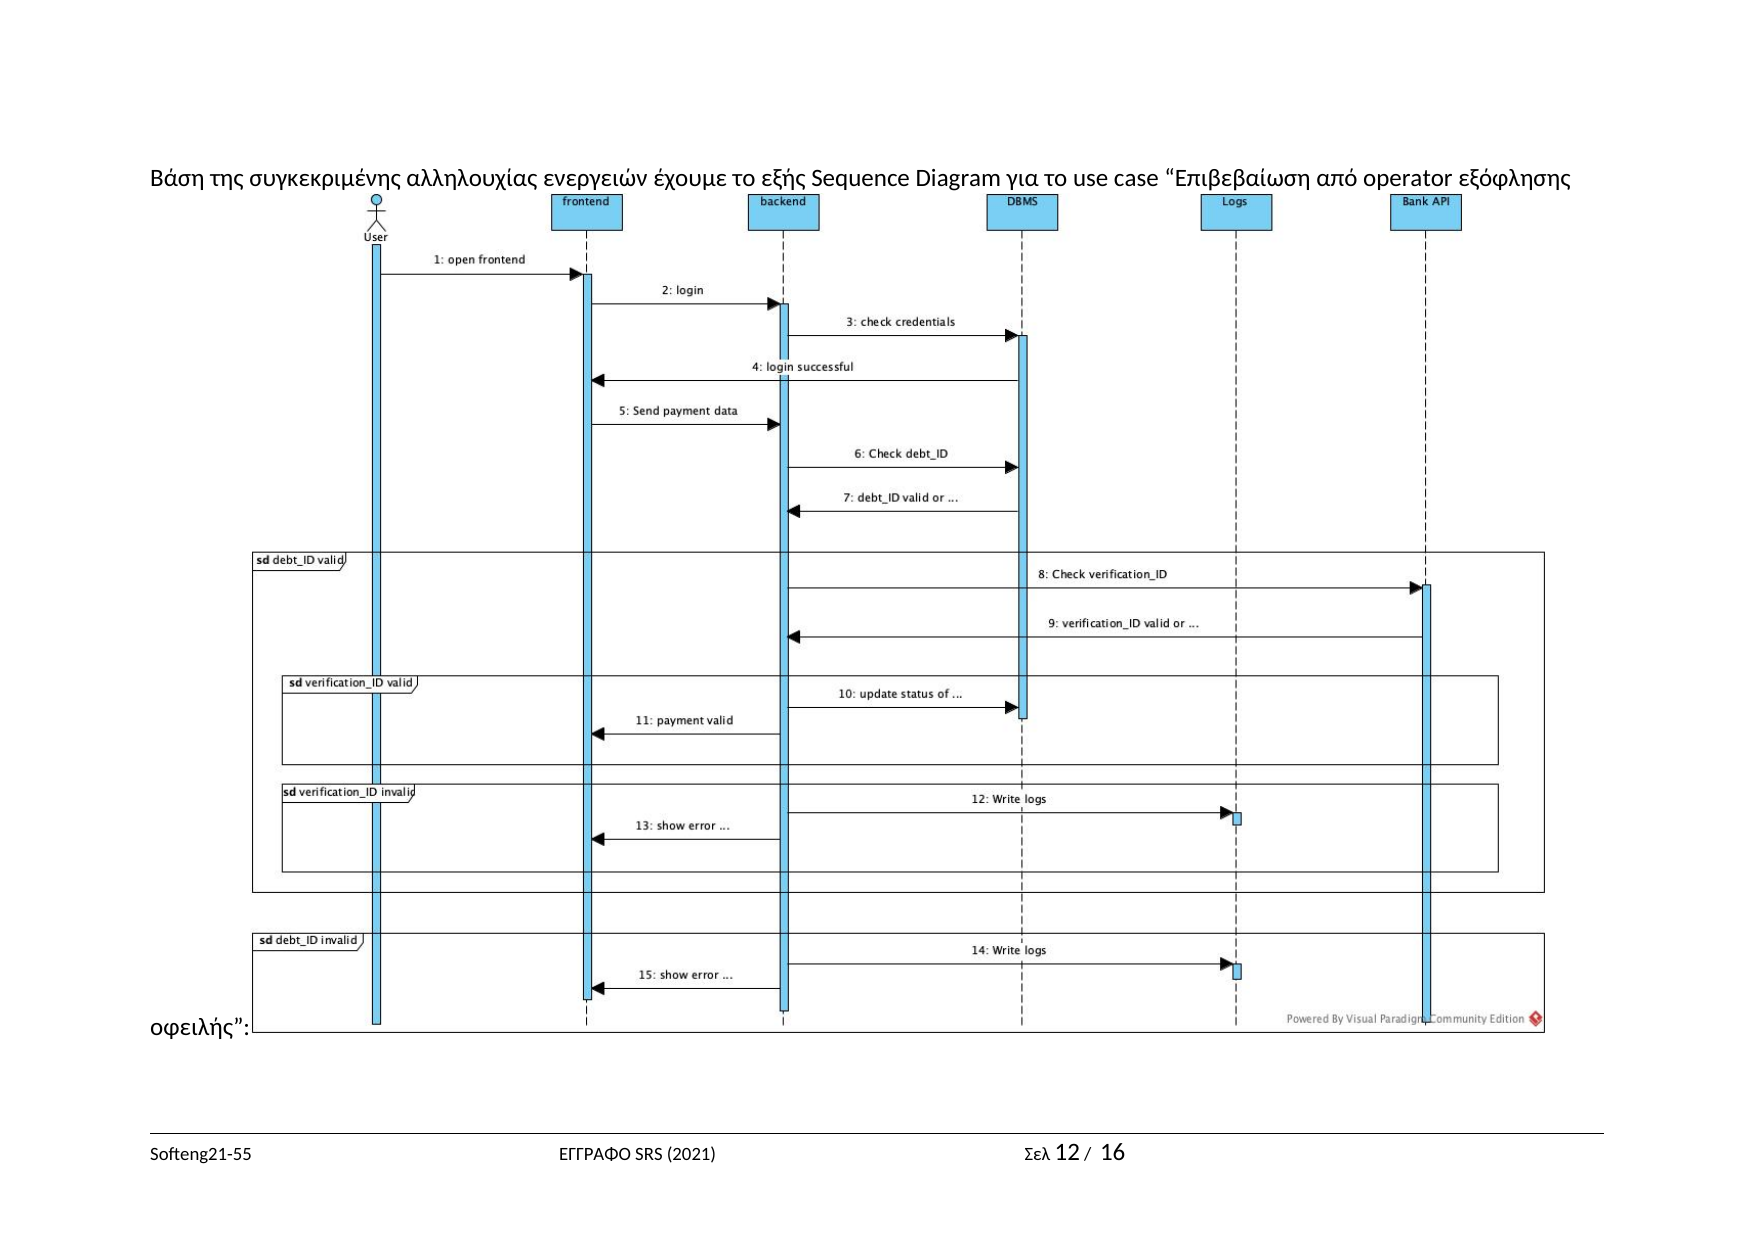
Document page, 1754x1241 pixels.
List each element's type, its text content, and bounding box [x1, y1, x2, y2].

text Βάση της συγκεκριμένης αλληλουχίας ενεργειών έχουμε το εξής Sequence Diagram για το use case “Επιβεβαίωση από operator εξόφλησης οφειλής”: [150, 162, 1604, 1041]
picture [250, 193, 1548, 1036]
